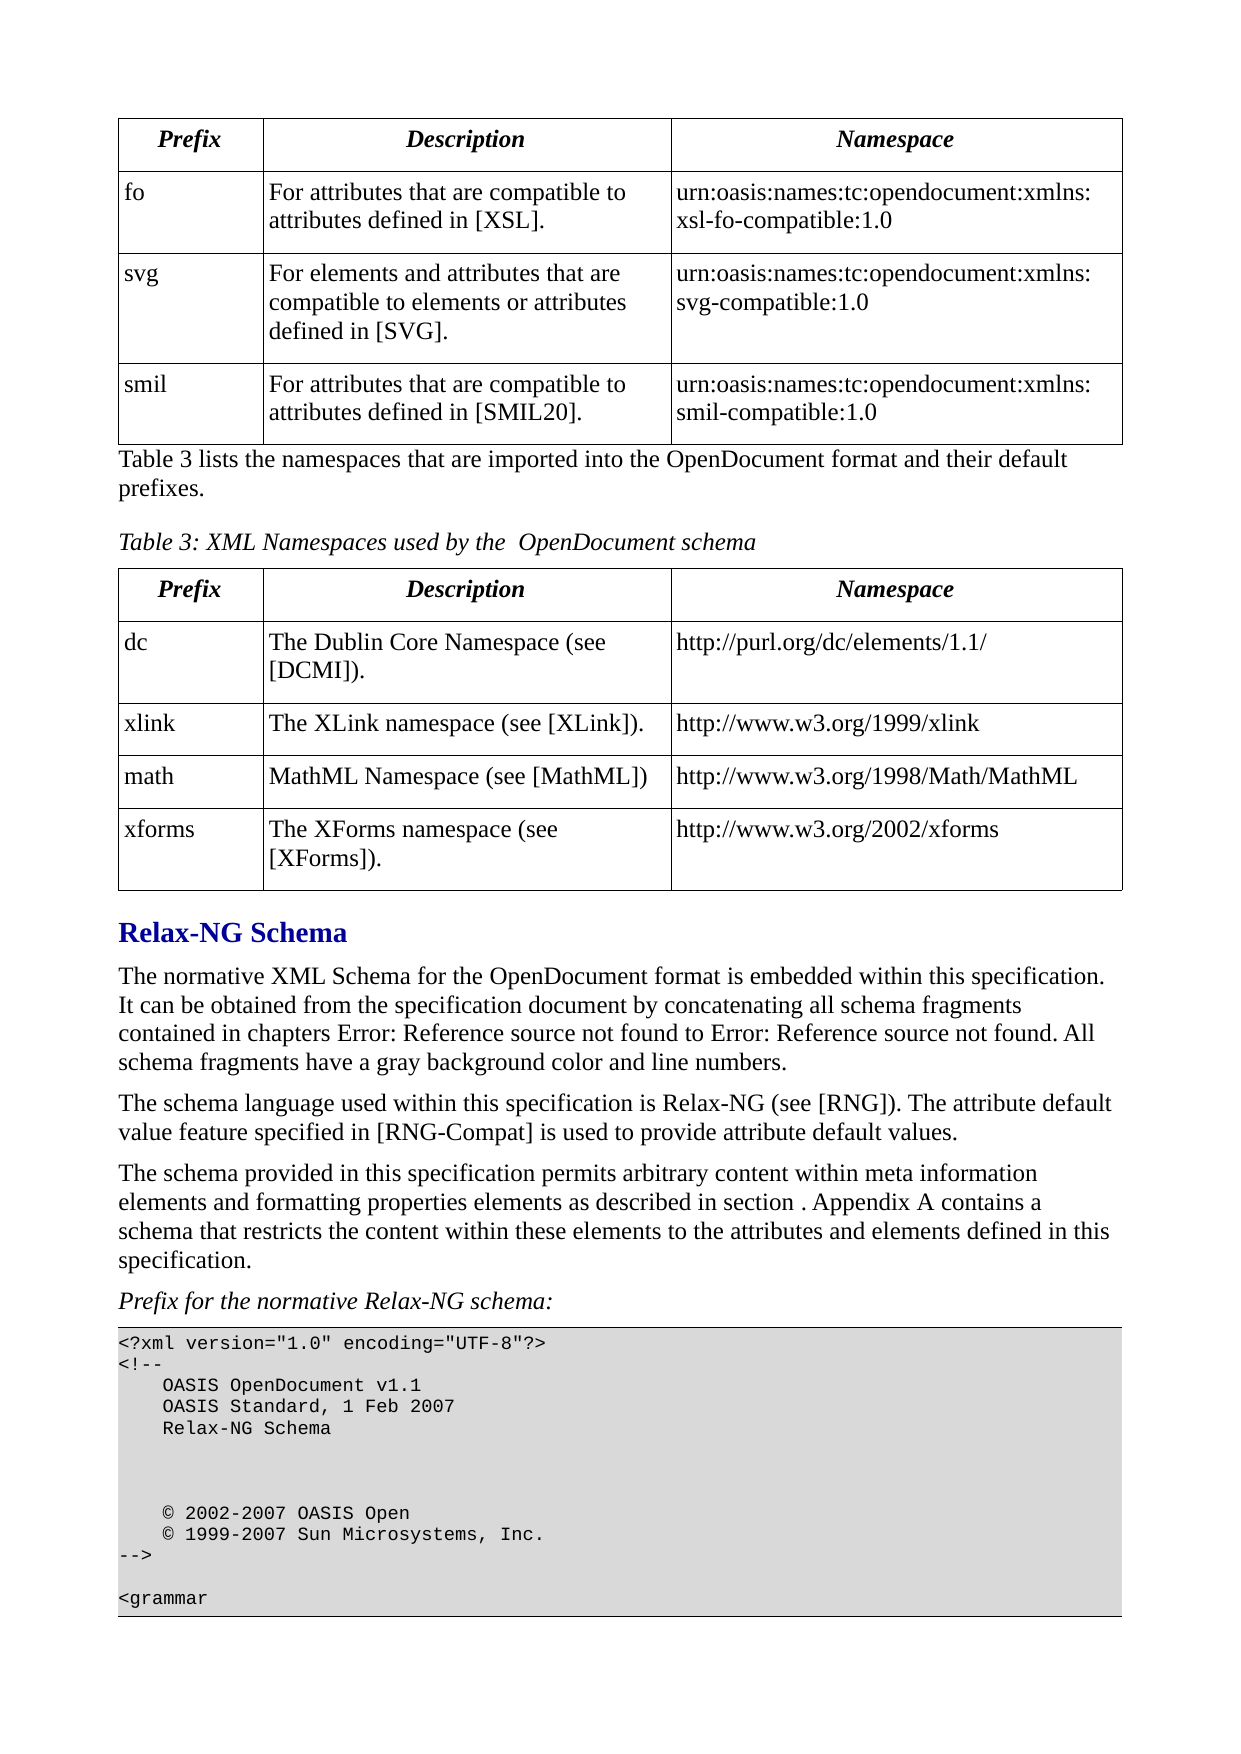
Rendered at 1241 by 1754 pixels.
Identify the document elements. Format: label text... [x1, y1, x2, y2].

table_cell http://www.w3.org/2002/xforms [672, 809, 1122, 890]
table_cell dc [119, 622, 263, 703]
table_cell math [119, 756, 263, 808]
table_cell The XLink namespace (see [XLink]). [264, 704, 671, 755]
text <!-- [118, 1355, 1122, 1376]
table_cell The XForms namespace (see [XForms]). [264, 809, 671, 890]
table_cell urn:oasis:names:tc:opendocument:xmlns: svg-compatible:1.0 [672, 254, 1122, 363]
table_cell http://www.w3.org/1999/xlink [672, 704, 1122, 755]
text © 1999-2007 Sun Microsystems, Inc. [118, 1525, 1122, 1546]
text Table 3: XML Namespaces used by the OpenDocument schema [118, 527, 1122, 556]
text <grammar [118, 1582, 1122, 1616]
table_header Description [264, 119, 671, 171]
text <?xml version="1.0" encoding="UTF-8"?> [118, 1328, 1122, 1355]
text © 2002-2007 OASIS Open [118, 1503, 1122, 1525]
table_cell smil [119, 364, 263, 444]
table_header Prefix [119, 569, 263, 621]
text OASIS OpenDocument v1.1 [118, 1376, 1122, 1397]
table_cell xlink [119, 704, 263, 755]
text --> [118, 1546, 1122, 1567]
table_header Namespace [672, 569, 1122, 621]
subtitle Relax-NG Schema [118, 915, 1122, 948]
text The normative XML Schema for the OpenDocument format is embedded within this specification. It can be obtained from the specification document by concatenating all schema fragments contained in chapters to . All schema fragments have a gray background color and line numbers. [118, 961, 1122, 1076]
table_cell http://www.w3.org/1998/Math/MathML [672, 756, 1122, 808]
table_header Prefix [119, 119, 263, 171]
table_cell http://purl.org/dc/elements/1.1/ [672, 622, 1122, 703]
table_cell For attributes that are compatible to attributes defined in [XSL]. [264, 172, 671, 252]
table_cell The Dublin Core Namespace (see [DCMI]). [264, 622, 671, 703]
table_header Description [264, 569, 671, 621]
table_cell urn:oasis:names:tc:opendocument:xmlns: xsl-fo-compatible:1.0 [672, 172, 1122, 252]
table_cell For elements and attributes that are compatible to elements or attributes defined in [SVG]. [264, 254, 671, 363]
table_cell svg [119, 254, 263, 363]
text Prefix for the normative Relax-NG schema: [118, 1286, 1122, 1315]
text Relax-NG Schema [118, 1418, 1122, 1440]
text Table 3 lists the namespaces that are imported into the OpenDocument format and their default prefixes. [118, 445, 1122, 502]
table_cell fo [119, 172, 263, 252]
text The schema language used within this specification is Relax-NG (see [RNG]). The attribute default value feature specified in [RNG-Compat] is used to provide attribute default values. [118, 1088, 1122, 1146]
text The schema provided in this specification permits arbitrary content within meta information elements and formatting properties elements as described in section . Appendix A contains a schema that restricts the content within these elements to the attributes and elements defined in this specification. [118, 1158, 1122, 1273]
table_cell urn:oasis:names:tc:opendocument:xmlns: smil-compatible:1.0 [672, 364, 1122, 444]
table_cell MathML Namespace (see [MathML]) [264, 756, 671, 808]
table_cell xforms [119, 809, 263, 890]
text OASIS Standard, 1 Feb 2007 [118, 1397, 1122, 1418]
table_cell For attributes that are compatible to attributes defined in [SMIL20]. [264, 364, 671, 444]
table_header Namespace [672, 119, 1122, 171]
